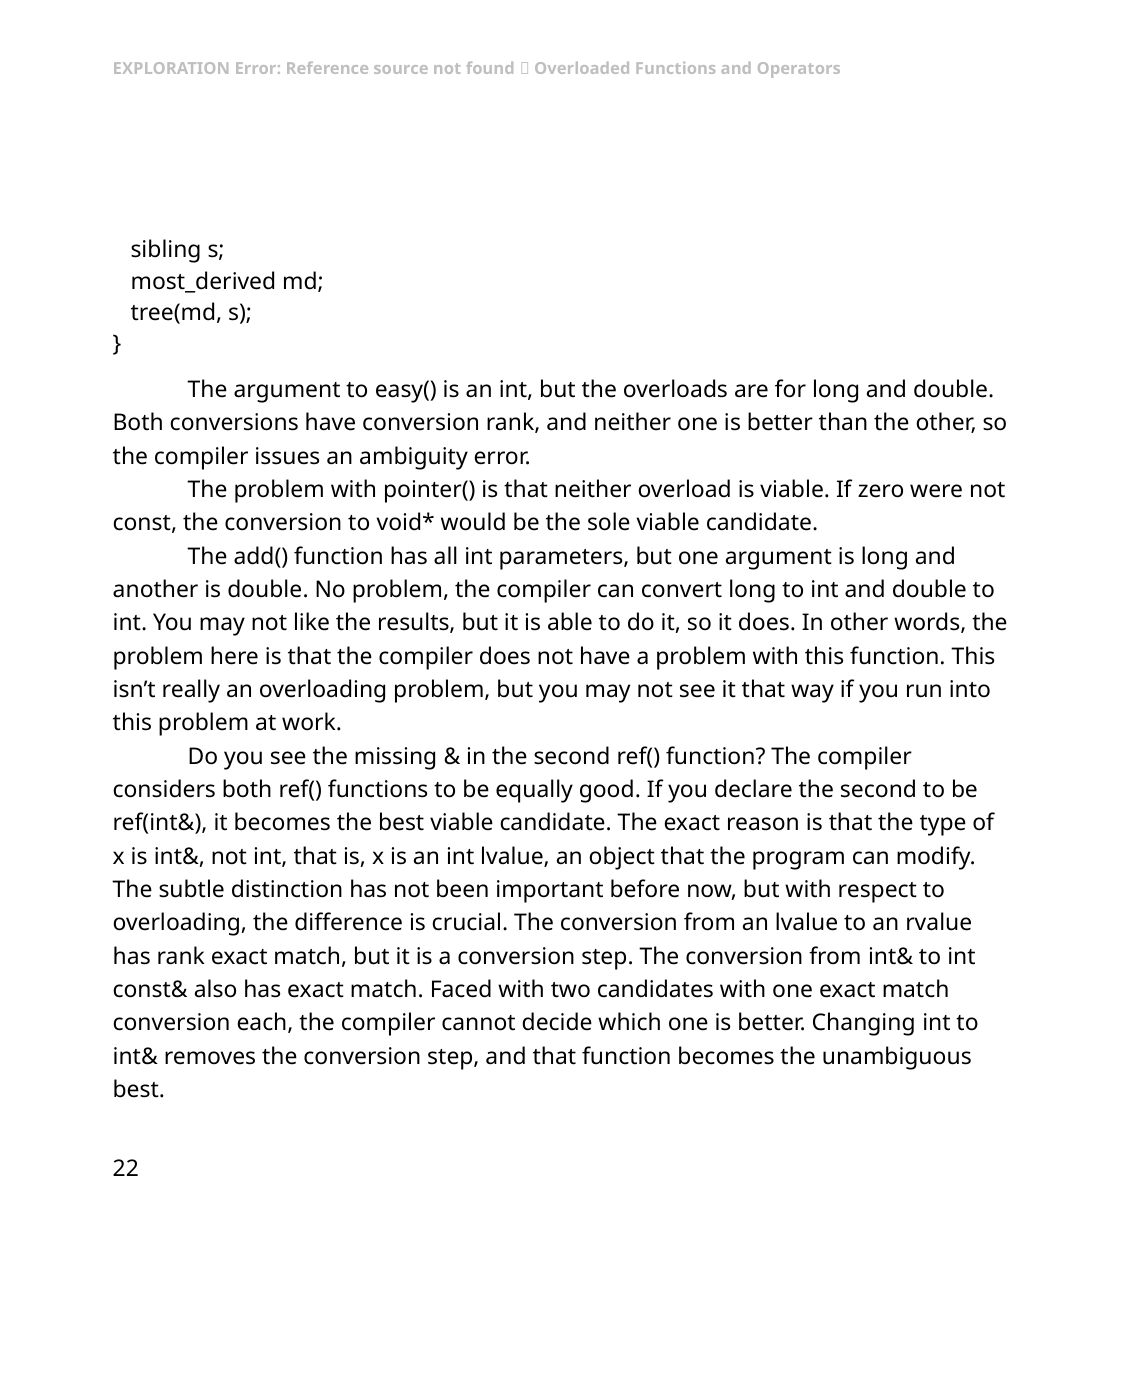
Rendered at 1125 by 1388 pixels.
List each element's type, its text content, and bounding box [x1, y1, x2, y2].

text The problem with pointer() is that neither overload is viable. If zero were not const, the conversion to void* would be the sole viable candidate. [112, 471, 1012, 537]
text tree(md, s); [112, 296, 1012, 327]
text } [112, 327, 1012, 358]
text Do you see the missing & in the second ref() function? The compiler considers both ref() functions to be equally good. If you declare the second to be ref(int&), it becomes the best viable candidate. The exact reason is that the type of x is int&, not int, that is, x is an int lvalue, an object that the program can modify. The subtle distinction has not been important before now, but with respect to overloading, the difference is crucial. The conversion from an lvalue to an rvalue has rank exact match, but it is a conversion step. The conversion from int& to int const& also has exact match. Faced with two candidates with one exact match conversion each, the compiler cannot decide which one is better. Changing int to int& removes the conversion step, and that function becomes the unambiguous best. [112, 737, 1012, 1104]
text The add() function has all int parameters, but one argument is long and another is double. No problem, the compiler can convert long to int and double to int. You may not like the results, but it is able to do it, so it does. In other words, the problem here is that the compiler does not have a problem with this function. This isn’t really an overloading problem, but you may not see it that way if you run into this problem at work. [112, 537, 1012, 737]
text most_derived md; [112, 264, 1012, 296]
text The argument to easy() is an int, but the overloads are for long and double. Both conversions have conversion rank, and neither one is better than the other, so the compiler issues an ambiguity error. [112, 371, 1012, 471]
text sibling s; [112, 233, 1012, 264]
